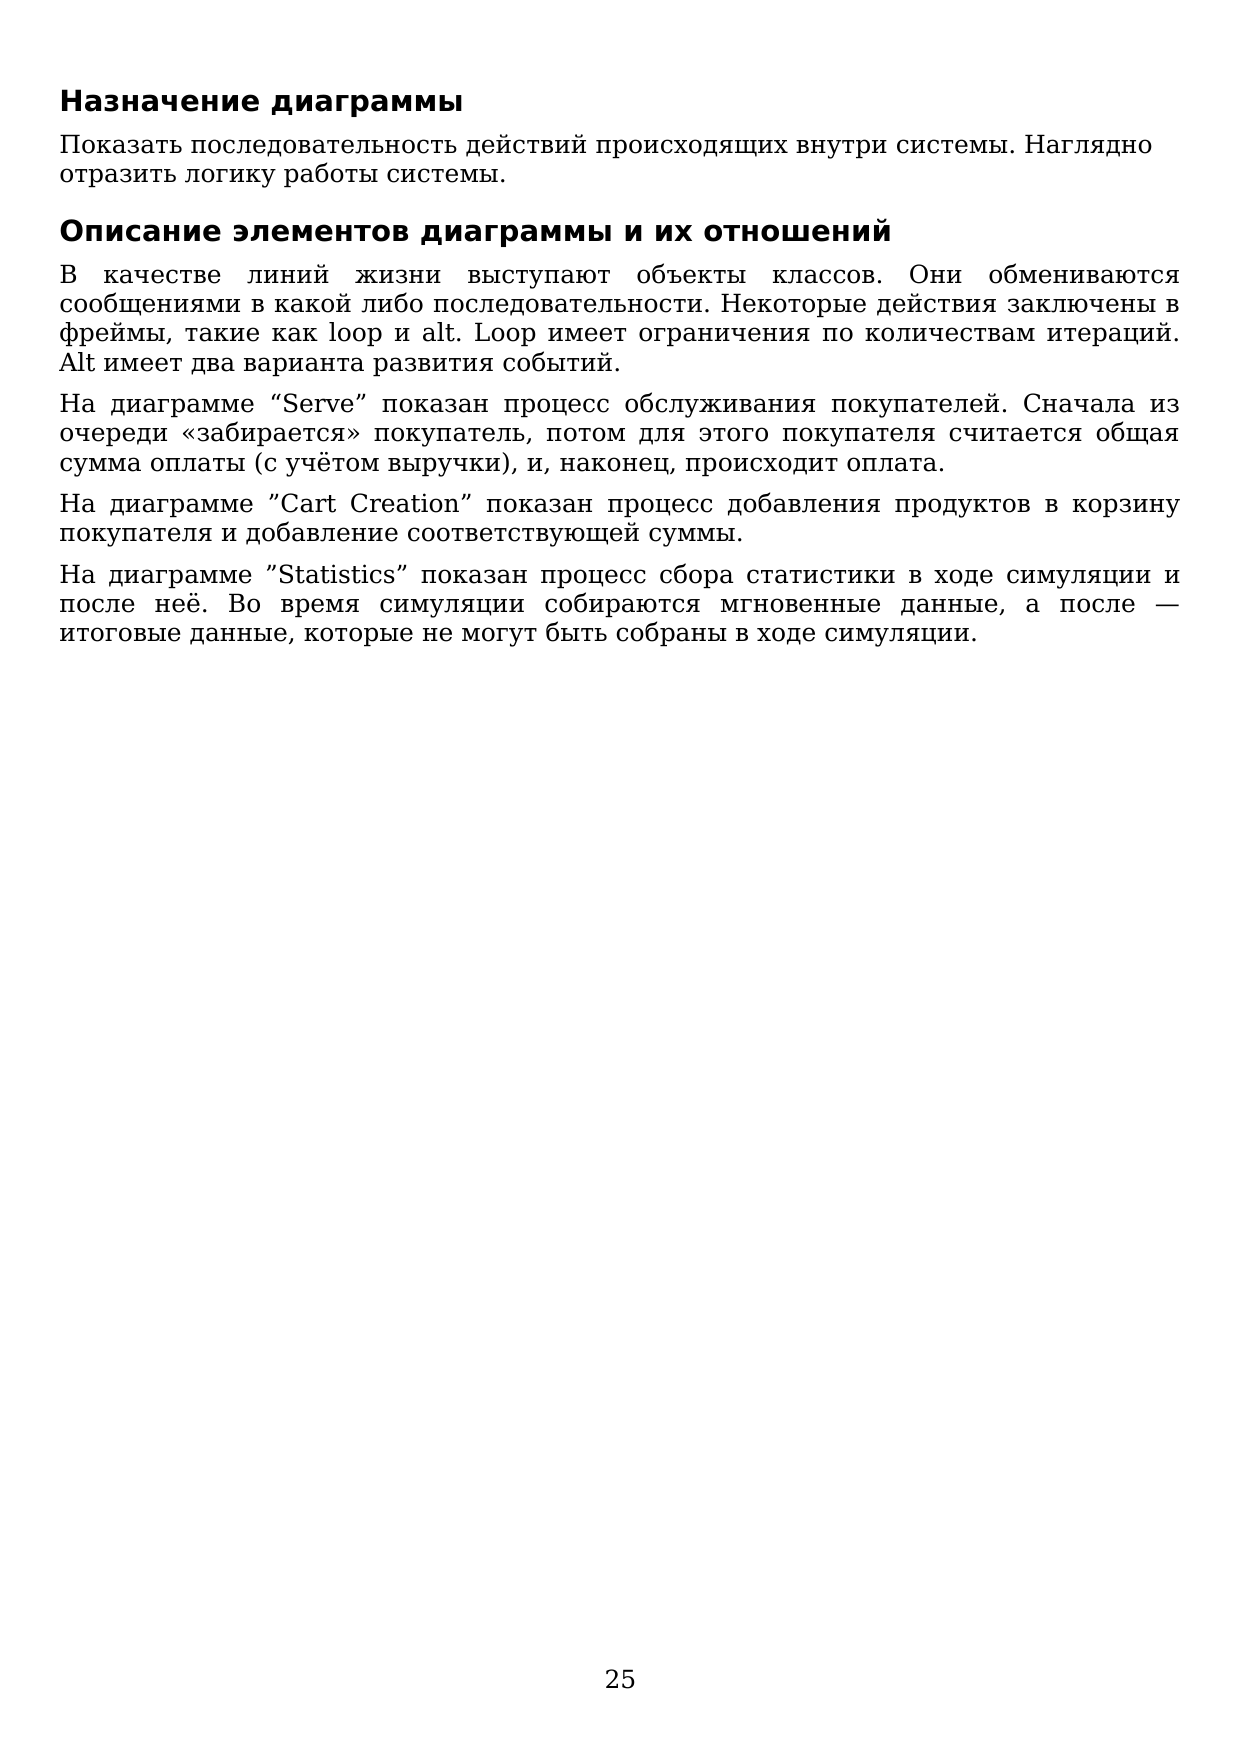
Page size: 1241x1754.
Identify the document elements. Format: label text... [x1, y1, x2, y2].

subtitle Описание элементов диаграммы и их отношений [59, 214, 1181, 248]
text На диаграмме ”Cart Creation” показан процесс добавления продуктов в корзину покупателя и добавление соответствующей суммы. [59, 489, 1181, 548]
text В качестве линий жизни выступают объекты классов. Они обмениваются сообщениями в какой либо последовательности. Некоторые действия заключены в фреймы, такие как loop и alt. Loop имеет ограничения по количествам итераций. Alt имеет два варианта развития событий. [59, 260, 1181, 377]
subtitle Назначение диаграммы [59, 84, 1181, 118]
text На диаграмме “Serve” показан процесс обслуживания покупателей. Сначала из очереди «забирается» покупатель, потом для этого покупателя считается общая сумма оплаты (с учётом выручки), и, наконец, происходит оплата. [59, 389, 1181, 477]
text Показать последовательность действий происходящих внутри системы. Наглядно отразить логику работы системы. [59, 131, 1181, 189]
text На диаграмме ”Statistics” показан процесс сбора статистики в ходе симуляции и после неё. Во время симуляции собираются мгновенные данные, а после — итоговые данные, которые не могут быть собраны в ходе симуляции. [59, 560, 1181, 648]
